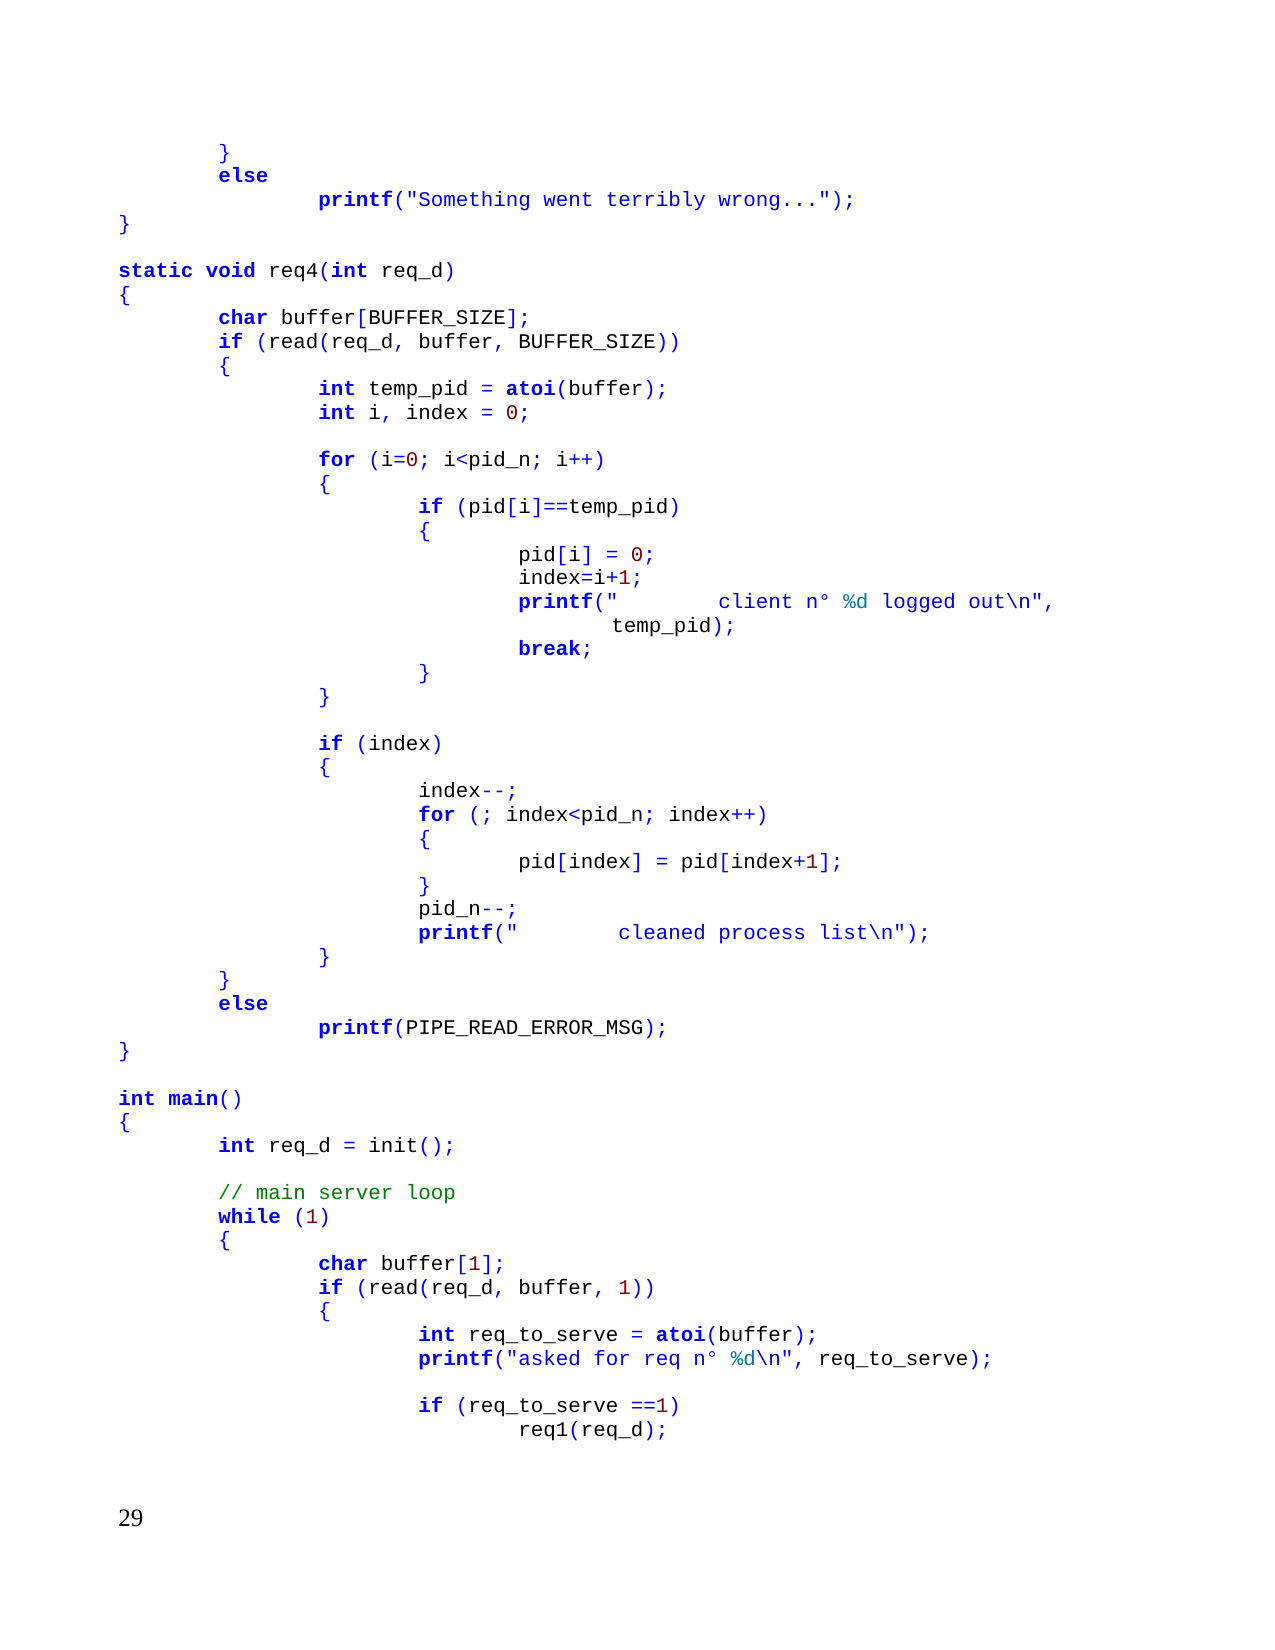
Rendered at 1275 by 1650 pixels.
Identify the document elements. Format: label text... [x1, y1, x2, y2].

text int req_d = init(); [118, 1135, 1157, 1158]
text break; [118, 638, 1157, 662]
text // main server loop [118, 1182, 1157, 1206]
text int req_to_serve = atoi(buffer); [118, 1324, 1157, 1348]
text { [118, 1111, 1157, 1135]
text { [118, 1229, 1157, 1253]
text else [118, 993, 1157, 1017]
text pid[index] = pid[index+1]; [118, 851, 1157, 875]
text pid[i] = 0; [118, 544, 1157, 567]
text } [118, 1040, 1157, 1064]
text { [118, 284, 1157, 307]
text { [118, 520, 1157, 544]
text else [118, 165, 1157, 189]
text if (read(req_d, buffer, 1)) [118, 1277, 1157, 1300]
text for (; index<pid_n; index++) [118, 804, 1157, 827]
text { [118, 354, 1157, 378]
text printf(" cleaned process list\n"); [118, 922, 1157, 946]
text } [118, 875, 1157, 898]
text { [118, 827, 1157, 851]
text } [118, 142, 1157, 165]
text printf("Something went terribly wrong..."); [118, 189, 1157, 213]
text if (read(req_d, buffer, BUFFER_SIZE)) [118, 331, 1157, 354]
text if (index) [118, 733, 1157, 757]
text } [118, 969, 1157, 993]
text } [118, 946, 1157, 969]
text index=i+1; [118, 567, 1157, 591]
text { [118, 1300, 1157, 1324]
text pid_n--; [118, 898, 1157, 922]
text } [118, 686, 1157, 709]
text for (i=0; i<pid_n; i++) [118, 449, 1157, 473]
text int main() [118, 1088, 1157, 1111]
text { [118, 757, 1157, 780]
text if (req_to_serve ==1) [118, 1395, 1157, 1419]
text { [118, 473, 1157, 496]
text printf("asked for req n° %d\n", req_to_serve); [118, 1348, 1157, 1371]
text } [118, 213, 1157, 236]
text int temp_pid = atoi(buffer); [118, 378, 1157, 402]
text char buffer[1]; [118, 1253, 1157, 1277]
text int i, index = 0; [118, 402, 1157, 426]
text } [118, 662, 1157, 686]
text if (pid[i]==temp_pid) [118, 496, 1157, 520]
text while (1) [118, 1206, 1157, 1229]
text printf(PIPE_READ_ERROR_MSG); [118, 1017, 1157, 1040]
text req1(req_d); [118, 1419, 1157, 1442]
text char buffer[BUFFER_SIZE]; [118, 307, 1157, 331]
text printf(" client n° %d logged out\n", temp_pid); [118, 591, 1157, 638]
text index--; [118, 780, 1157, 804]
text static void req4(int req_d) [118, 260, 1157, 284]
